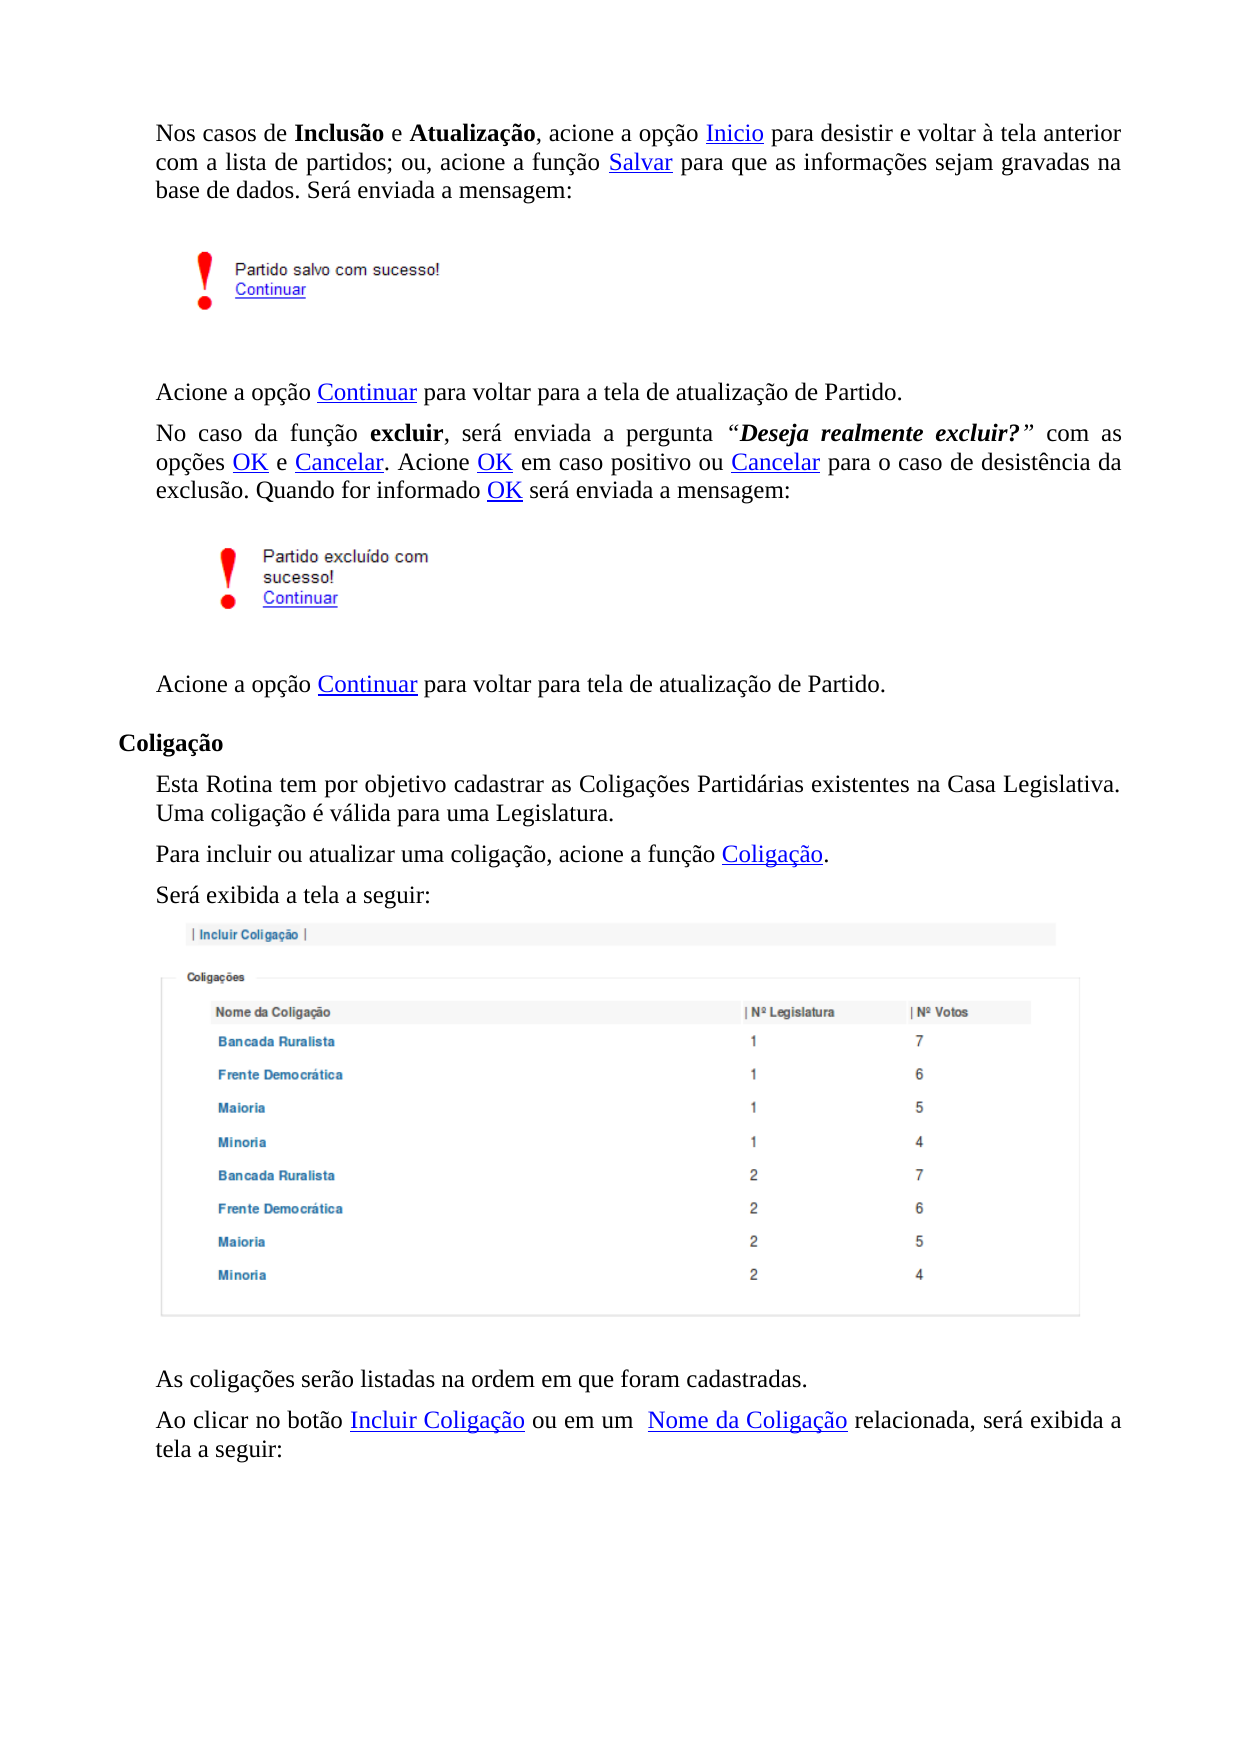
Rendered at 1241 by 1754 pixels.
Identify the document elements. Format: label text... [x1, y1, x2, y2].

text No caso da função excluir, será enviada a pergunta “Deseja realmente excluir?” com as opções OK e Cancelar. Acione OK em caso positivo ou Cancelar para o caso de desistência da exclusão. Quando for informado OK será enviada a mensagem: [156, 418, 1122, 504]
text Acione a opção Continuar para voltar para tela de atualização de Partido. [156, 669, 1122, 698]
list Coligação [118, 728, 1122, 756]
list Esta Rotina tem por objetivo cadastrar as Coligações Partidárias existentes na Casa Legislativa. Uma coligação é válida para uma Legislatura. [156, 769, 1122, 826]
text Nos casos de Inclusão e Atualização, acione a opção Inicio para desistir e voltar à tela anterior com a lista de partidos; ou, acione a função Salvar para que as informações sejam gravadas na base de dados. Será enviada a mensagem: [155, 118, 1122, 204]
text As coligações serão listadas na ordem em que foram cadastradas. [155, 1364, 1122, 1393]
text Ao clicar no botão Incluir Coligação ou em um Nome da Coligação relacionada, será exibida a tela a seguir: [155, 1406, 1122, 1463]
text Para incluir ou atualizar uma coligação, acione a função Coligação. [155, 839, 1122, 868]
text Acione a opção Continuar para voltar para a tela de atualização de Partido. [155, 377, 1122, 405]
picture [172, 525, 485, 631]
picture [154, 921, 1087, 1323]
text Será exibida a tela a seguir: [155, 880, 1122, 909]
picture [171, 226, 487, 338]
